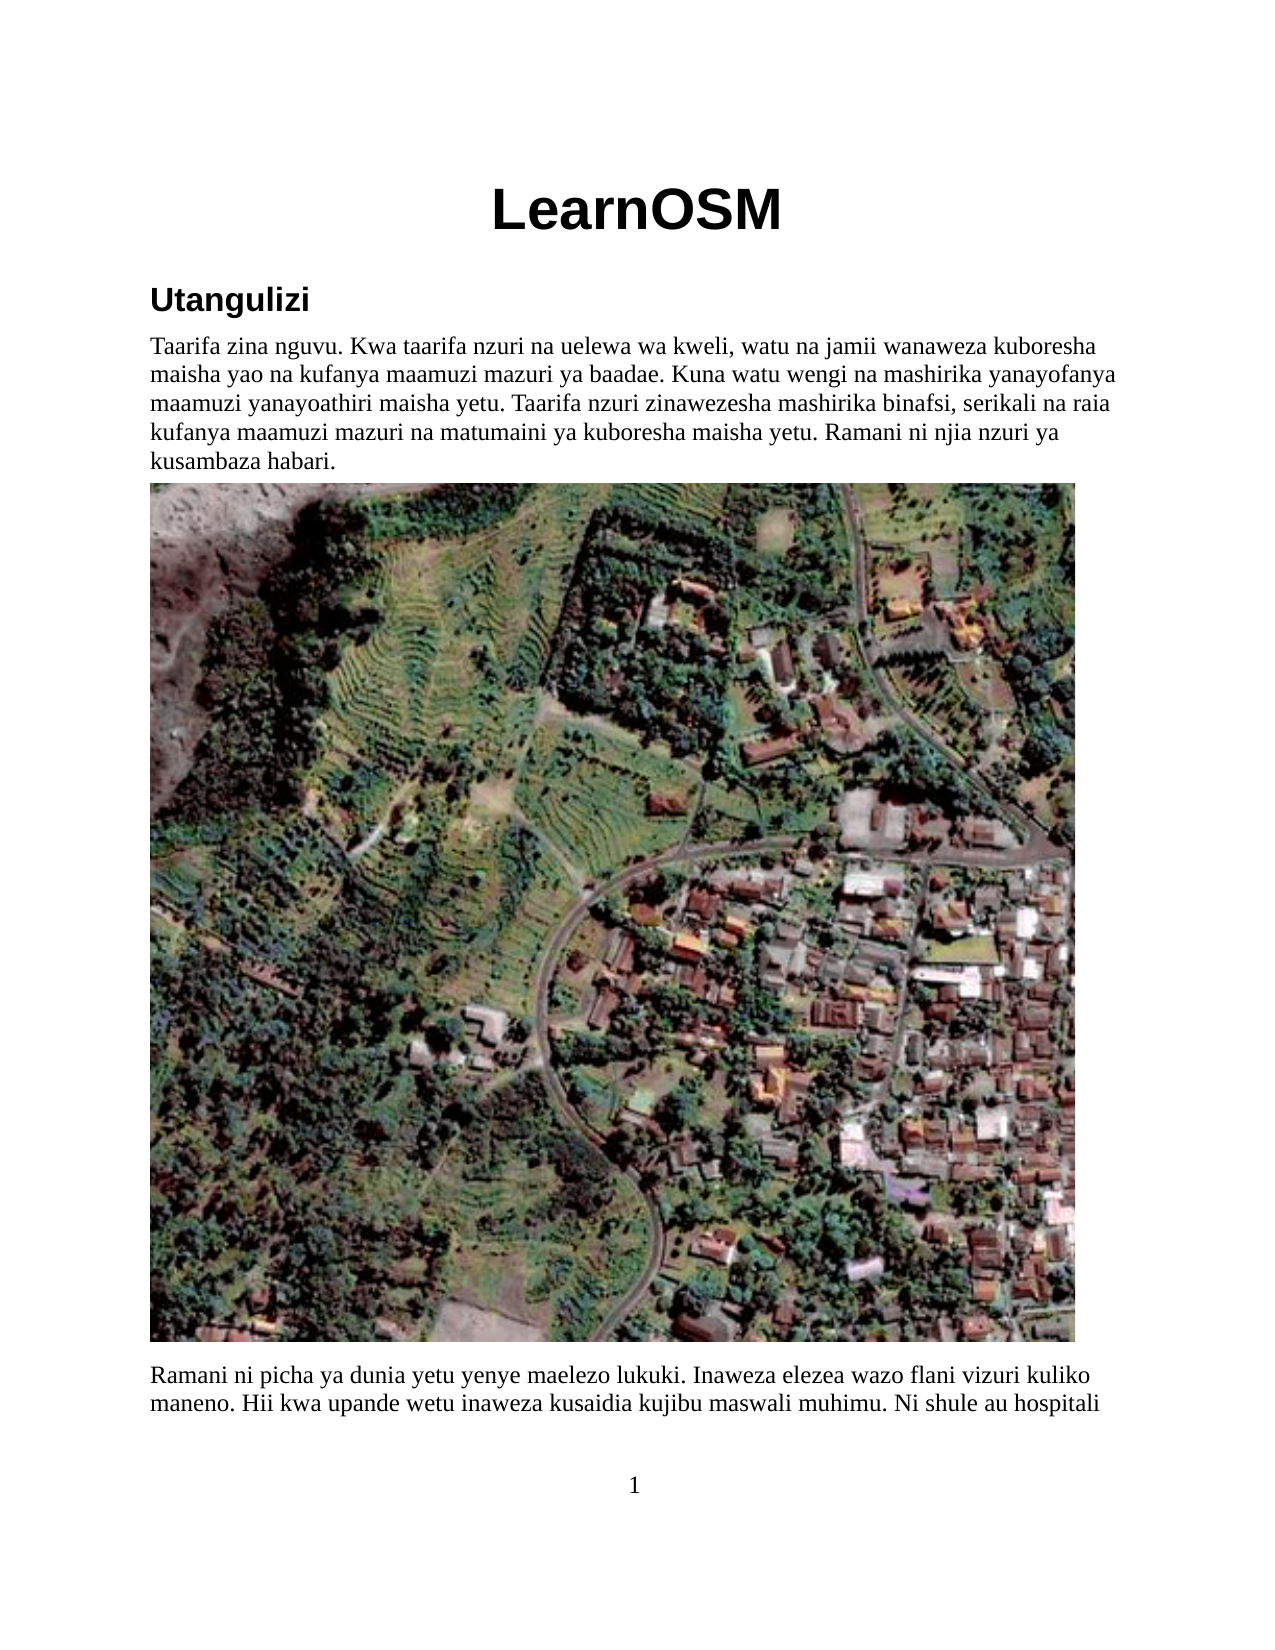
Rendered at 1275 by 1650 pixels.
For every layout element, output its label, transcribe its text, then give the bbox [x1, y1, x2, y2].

text Ramani ni picha ya dunia yetu yenye maelezo lukuki. Inaweza elezea wazo flani vizuri kuliko maneno. Hii kwa upande wetu inaweza kusaidia kujibu maswali muhimu. Ni shule au hospitali [150, 1360, 1125, 1417]
picture [150, 483, 1075, 1342]
title LearnOSM [150, 175, 1125, 242]
subtitle Utangulizi [150, 279, 1125, 318]
text Taarifa zina nguvu. Kwa taarifa nzuri na uelewa wa kweli, watu na jamii wanaweza kuboresha maisha yao na kufanya maamuzi mazuri ya baadae. Kuna watu wengi na mashirika yanayofanya maamuzi yanayoathiri maisha yetu. Taarifa nzuri zinawezesha mashirika binafsi, serikali na raia kufanya maamuzi mazuri na matumaini ya kuboresha maisha yetu. Ramani ni njia nzuri ya kusambaza habari. [150, 331, 1125, 474]
